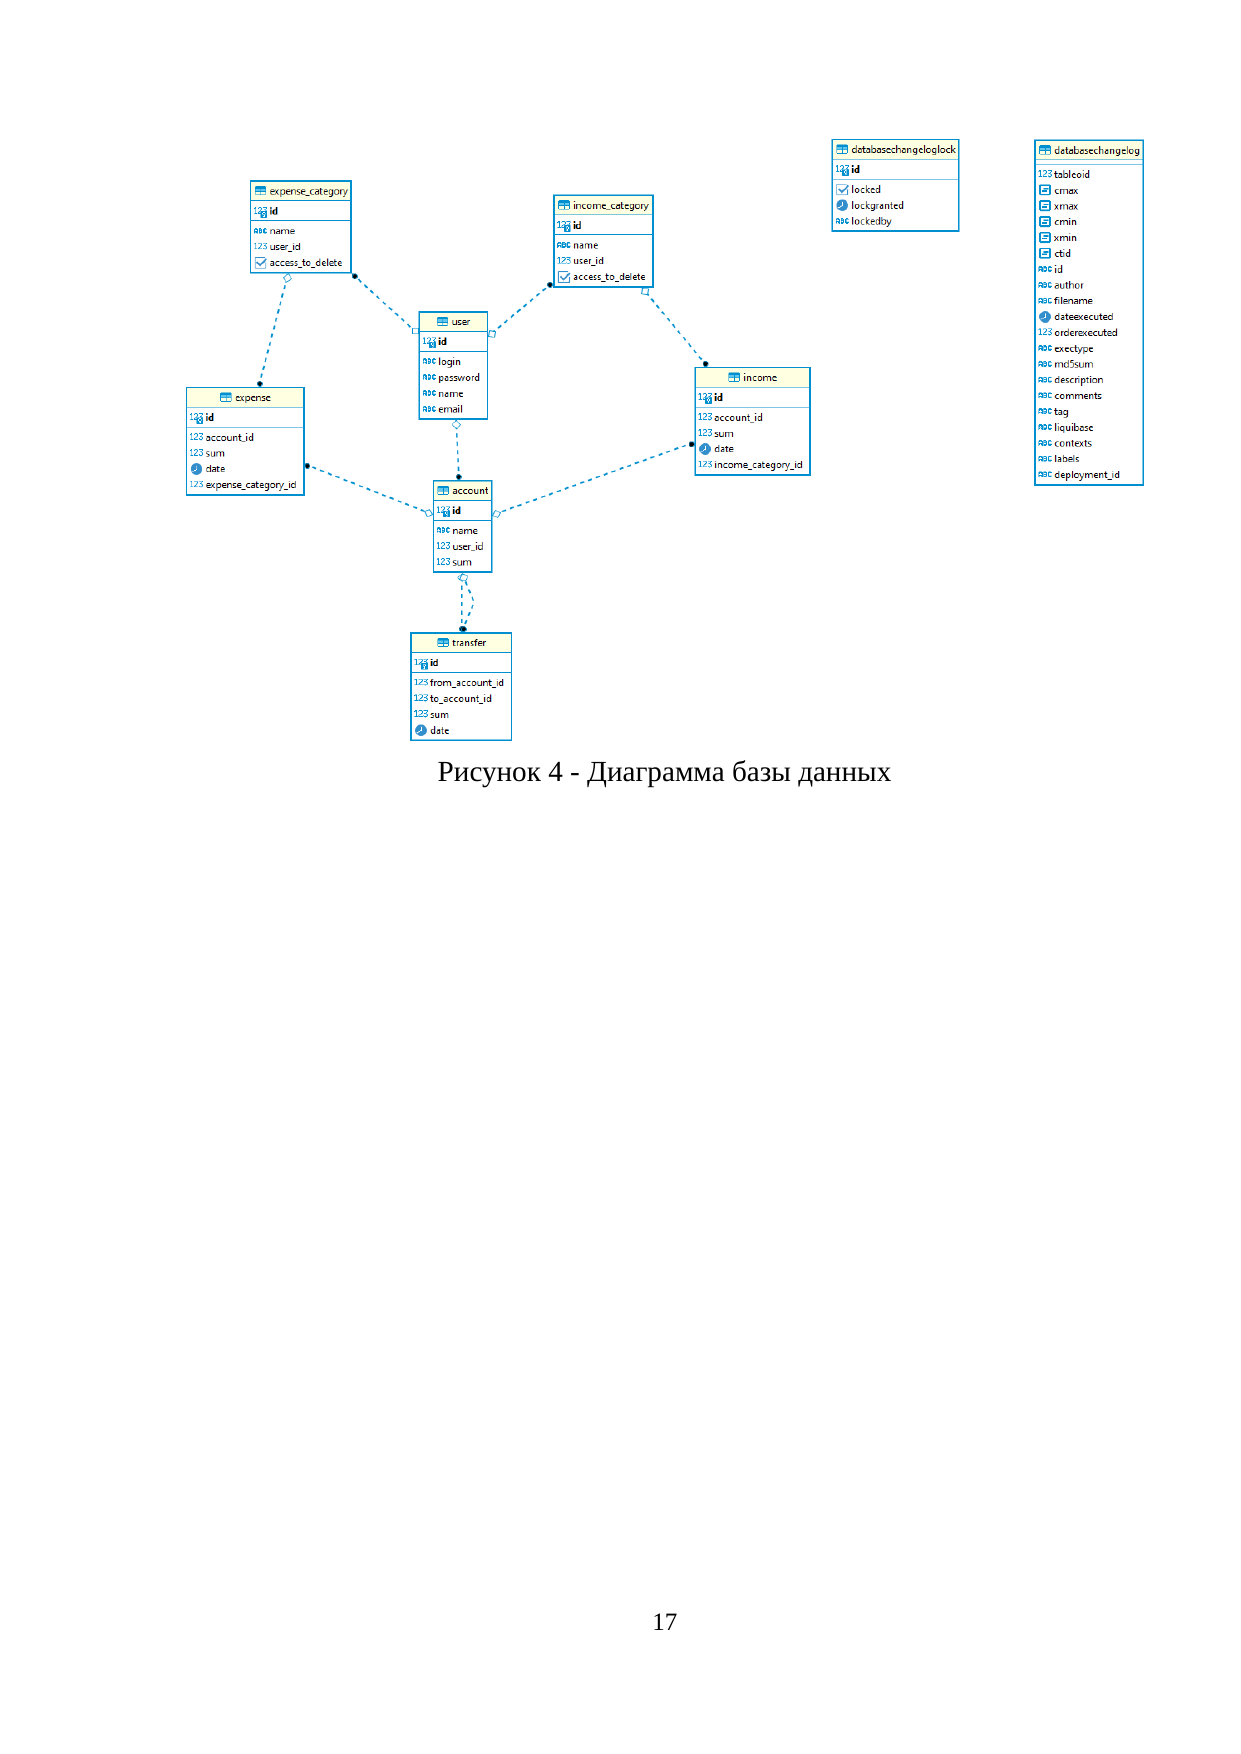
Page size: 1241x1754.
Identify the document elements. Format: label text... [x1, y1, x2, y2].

picture [177, 130, 1152, 749]
text Рисунок 4 - Диаграмма базы данных [177, 749, 1152, 787]
